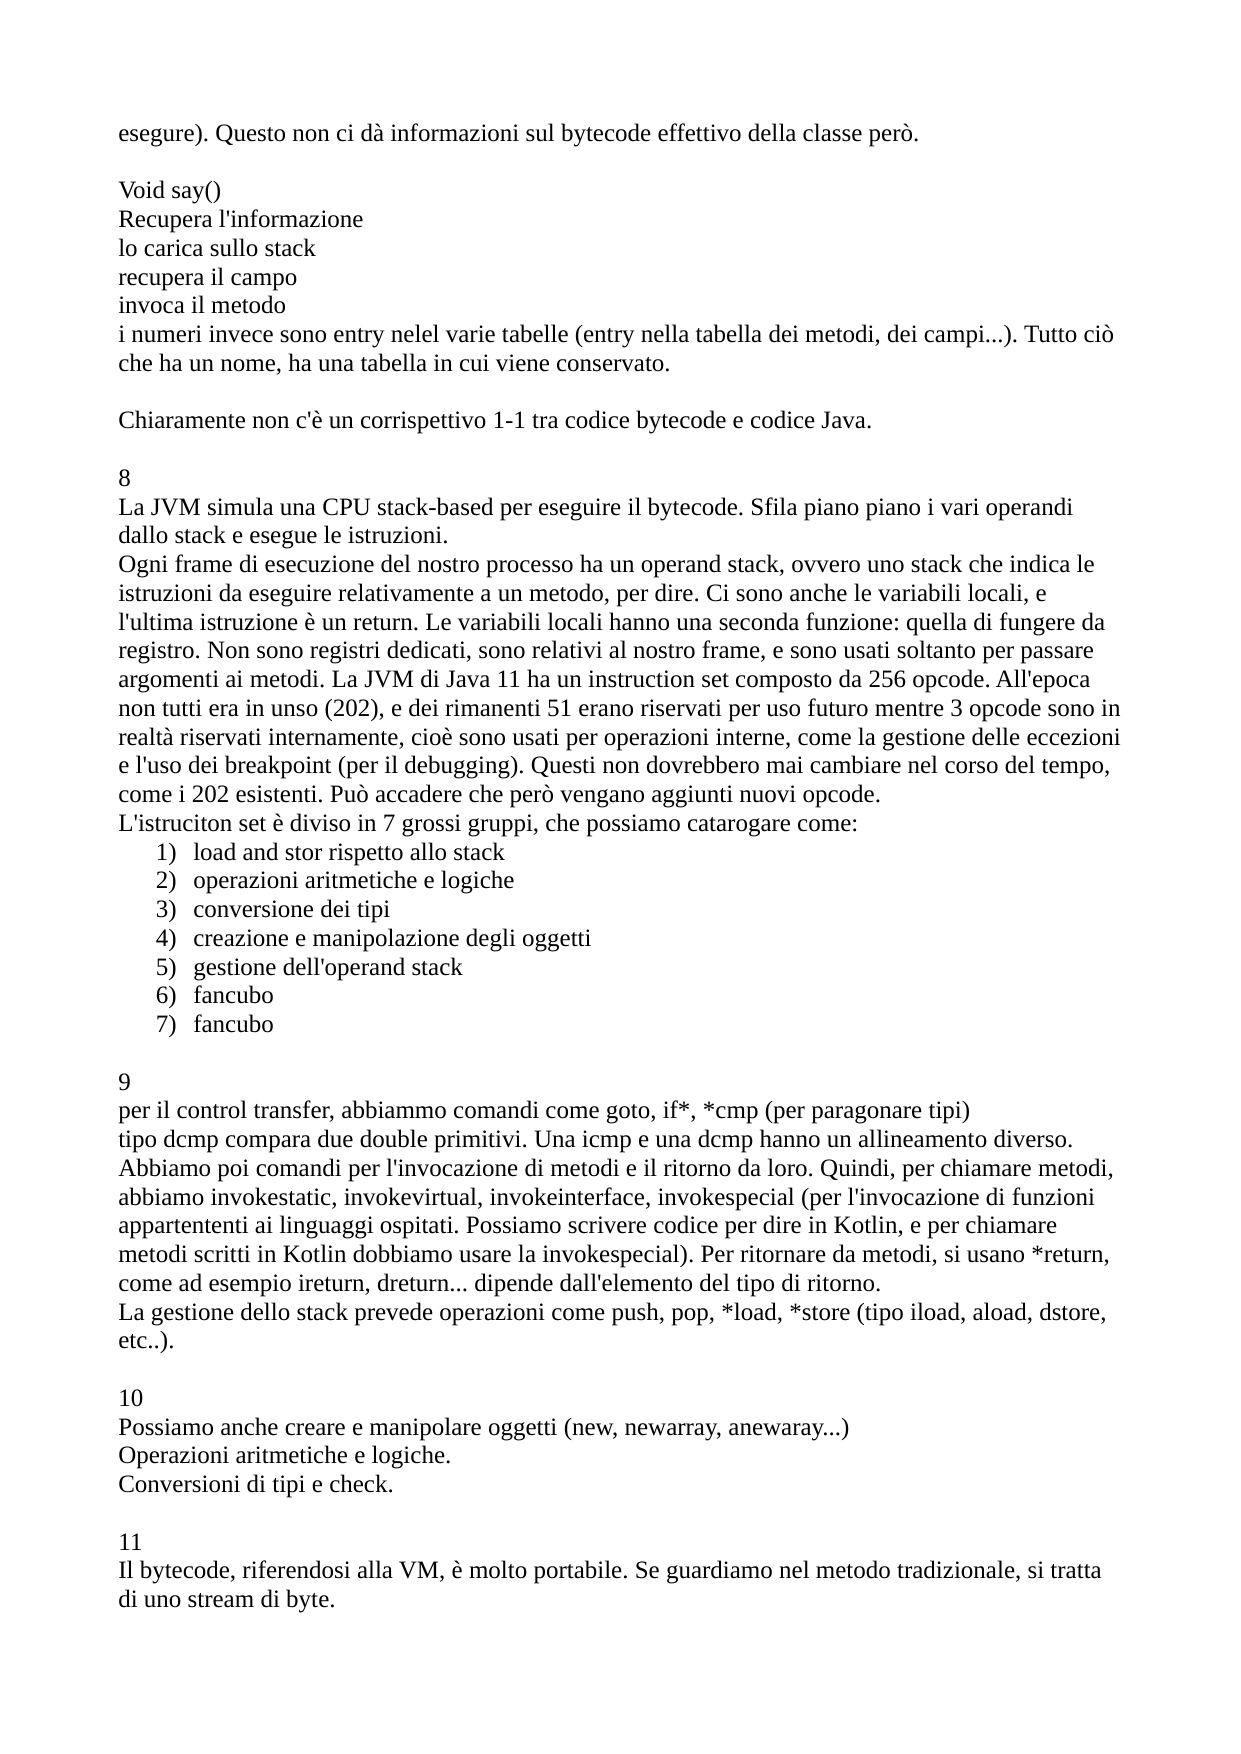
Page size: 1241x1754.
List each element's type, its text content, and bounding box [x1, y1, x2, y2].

text Possiamo anche creare e manipolare oggetti (new, newarray, anewaray...) [118, 1412, 1122, 1441]
text Recupera l'informazione [118, 204, 1122, 233]
text Void say() [118, 176, 1122, 204]
list operazioni aritmetiche e logiche [156, 866, 1122, 894]
list load and stor rispetto allo stack [156, 837, 1122, 866]
text Il bytecode, riferendosi alla VM, è molto portabile. Se guardiamo nel metodo tradizionale, si tratta di uno stream di byte. [118, 1556, 1122, 1613]
list fancubo [156, 1009, 1122, 1038]
text Abbiamo poi comandi per l'invocazione di metodi e il ritorno da loro. Quindi, per chiamare metodi, abbiamo invokestatic, invokevirtual, invokeinterface, invokespecial (per l'invocazione di funzioni appartententi ai linguaggi ospitati. Possiamo scrivere codice per dire in Kotlin, e per chiamare metodi scritti in Kotlin dobbiamo usare la invokespecial). Per ritornare da metodi, si usano *return, come ad esempio ireturn, dreturn... dipende dall'elemento del tipo di ritorno. [118, 1153, 1122, 1297]
text L'istruciton set è diviso in 7 grossi gruppi, che possiamo catarogare come: [118, 808, 1122, 837]
text invoca il metodo [118, 291, 1122, 319]
text La JVM simula una CPU stack-based per eseguire il bytecode. Sfila piano piano i vari operandi dallo stack e esegue le istruzioni. [118, 492, 1122, 549]
text Conversioni di tipi e check. [118, 1469, 1122, 1498]
text lo carica sullo stack [118, 233, 1122, 262]
text per il control transfer, abbiammo comandi come goto, if*, *cmp (per paragonare tipi) [118, 1096, 1122, 1124]
text recupera il campo [118, 262, 1122, 291]
text La gestione dello stack prevede operazioni come push, pop, *load, *store (tipo iload, aload, dstore, etc..). [118, 1297, 1122, 1354]
text esegure). Questo non ci dà informazioni sul bytecode effettivo della classe però. [118, 118, 1122, 147]
list conversione dei tipi [156, 894, 1122, 923]
text Ogni frame di esecuzione del nostro processo ha un operand stack, ovvero uno stack che indica le istruzioni da eseguire relativamente a un metodo, per dire. Ci sono anche le variabili locali, e l'ultima istruzione è un return. Le variabili locali hanno una seconda funzione: quella di fungere da registro. Non sono registri dedicati, sono relativi al nostro frame, e sono usati soltanto per passare argomenti ai metodi. La JVM di Java 11 ha un instruction set composto da 256 opcode. All'epoca non tutti era in unso (202), e dei rimanenti 51 erano riservati per uso futuro mentre 3 opcode sono in realtà riservati internamente, cioè sono usati per operazioni interne, come la gestione delle eccezioni e l'uso dei breakpoint (per il debugging). Questi non dovrebbero mai cambiare nel corso del tempo, come i 202 esistenti. Può accadere che però vengano aggiunti nuovi opcode. [118, 549, 1122, 808]
text Chiaramente non c'è un corrispettivo 1-1 tra codice bytecode e codice Java. [118, 406, 1122, 434]
text 11 [118, 1527, 1122, 1556]
list creazione e manipolazione degli oggetti [156, 923, 1122, 952]
text i numeri invece sono entry nelel varie tabelle (entry nella tabella dei metodi, dei campi...). Tutto ciò che ha un nome, ha una tabella in cui viene conservato. [118, 319, 1122, 377]
text 9 [118, 1067, 1122, 1096]
text tipo dcmp compara due double primitivi. Una icmp e una dcmp hanno un allineamento diverso. [118, 1124, 1122, 1153]
text 10 [118, 1383, 1122, 1412]
list fancubo [156, 981, 1122, 1009]
text 8 [118, 463, 1122, 492]
list gestione dell'operand stack [156, 952, 1122, 981]
text Operazioni aritmetiche e logiche. [118, 1441, 1122, 1469]
